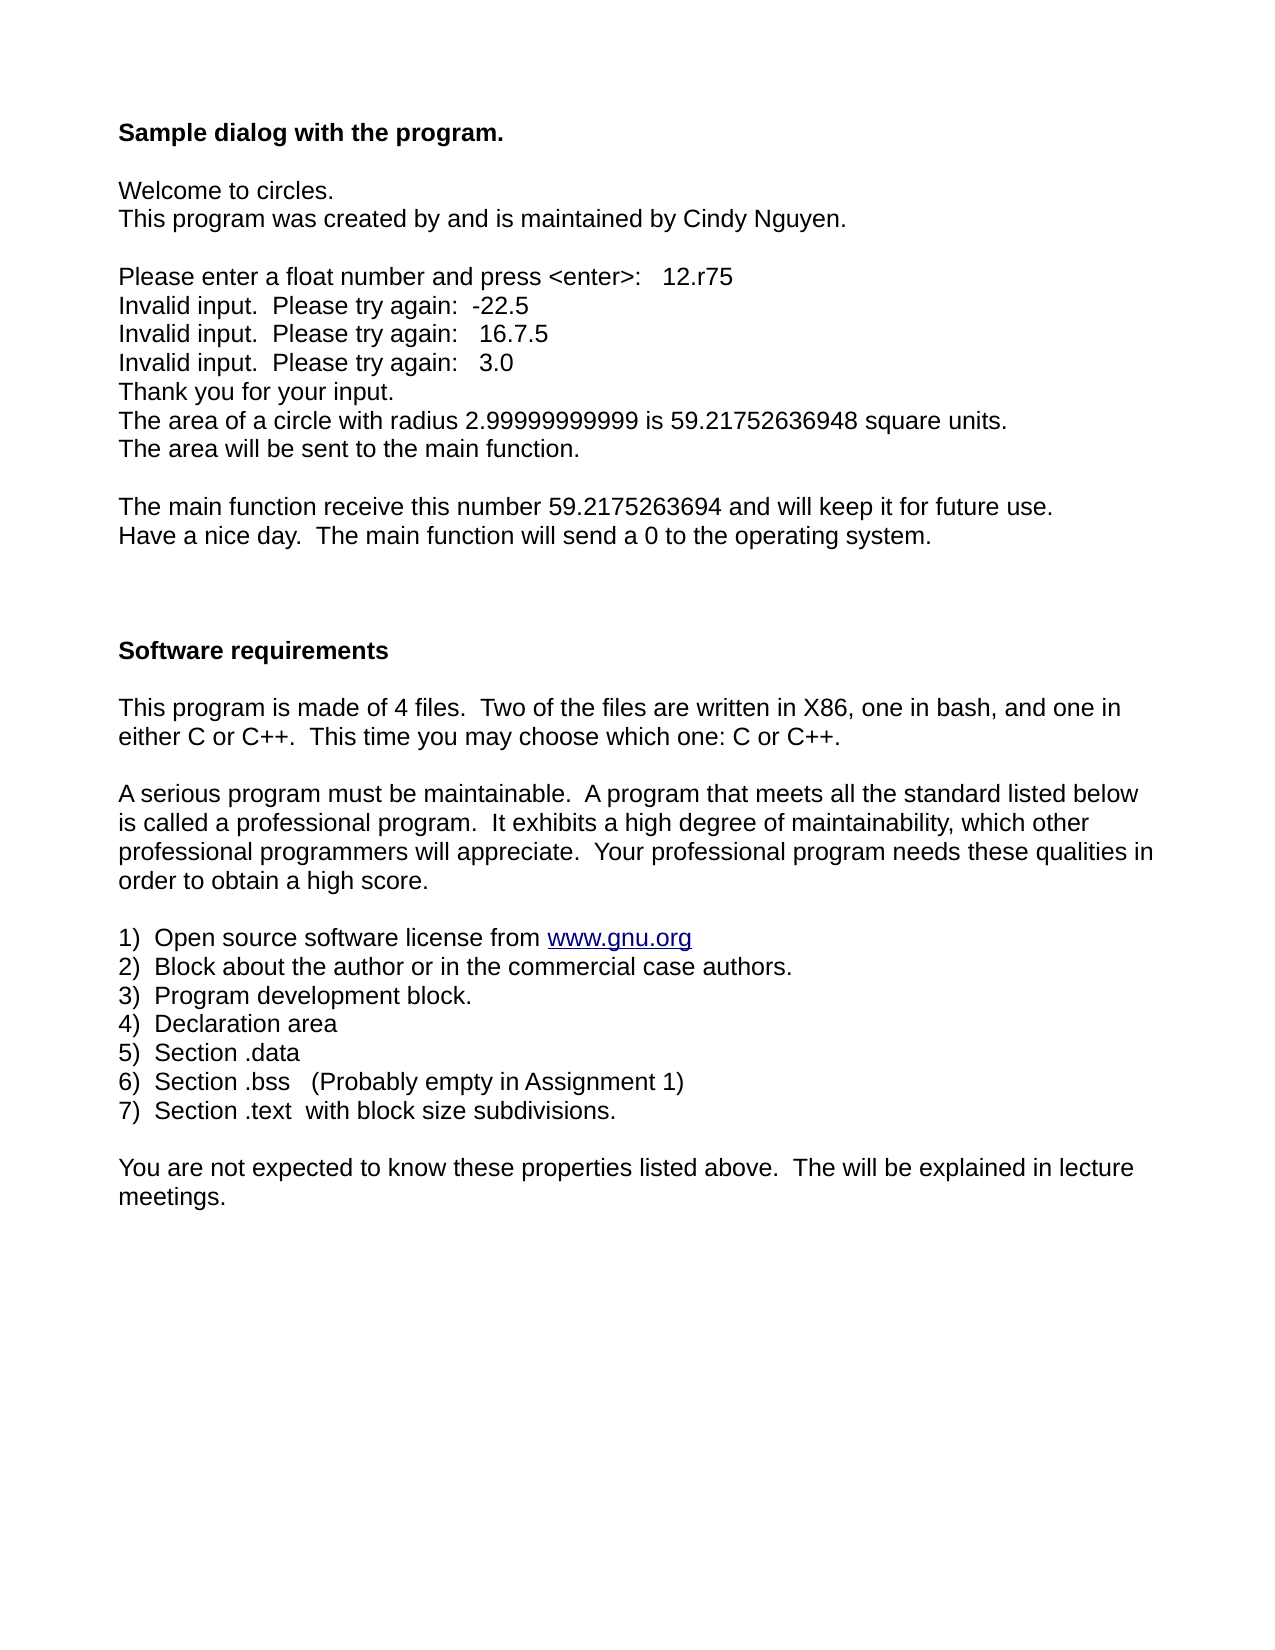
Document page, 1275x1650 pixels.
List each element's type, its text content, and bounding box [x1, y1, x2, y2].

text Invalid input. Please try again: 16.7.5 [118, 319, 1157, 348]
text 1) Open source software license from www.gnu.org [118, 923, 1157, 952]
text This program was created by and is maintained by Cindy Nguyen. [118, 204, 1157, 233]
text 7) Section .text with block size subdivisions. [118, 1096, 1157, 1124]
text 3) Program development block. [118, 981, 1157, 1009]
text You are not expected to know these properties listed above. The will be explained in lecture meetings. [118, 1153, 1157, 1211]
text Welcome to circles. [118, 176, 1157, 204]
text The main function receive this number 59.2175263694 and will keep it for future use. [118, 492, 1157, 521]
text Invalid input. Please try again: 3.0 [118, 348, 1157, 377]
text 5) Section .data [118, 1038, 1157, 1067]
text Thank you for your input. [118, 377, 1157, 406]
text The area will be sent to the main function. [118, 434, 1157, 463]
text Please enter a float number and press <enter>: 12.r75 [118, 262, 1157, 291]
text 6) Section .bss (Probably empty in Assignment 1) [118, 1067, 1157, 1096]
text This program is made of 4 files. Two of the files are written in X86, one in bash, and one in either C or C++. This time you may choose which one: C or C++. [118, 693, 1157, 751]
text Invalid input. Please try again: -22.5 [118, 291, 1157, 319]
text Software requirements [118, 636, 1157, 664]
text Sample dialog with the program. [118, 118, 1157, 147]
text The area of a circle with radius 2.99999999999 is 59.21752636948 square units. [118, 406, 1157, 434]
text A serious program must be maintainable. A program that meets all the standard listed below is called a professional program. It exhibits a high degree of maintainability, which other professional programmers will appreciate. Your professional program needs these qualities in order to obtain a high score. [118, 779, 1157, 894]
text Have a nice day. The main function will send a 0 to the operating system. [118, 521, 1157, 549]
text 2) Block about the author or in the commercial case authors. [118, 952, 1157, 981]
text 4) Declaration area [118, 1009, 1157, 1038]
